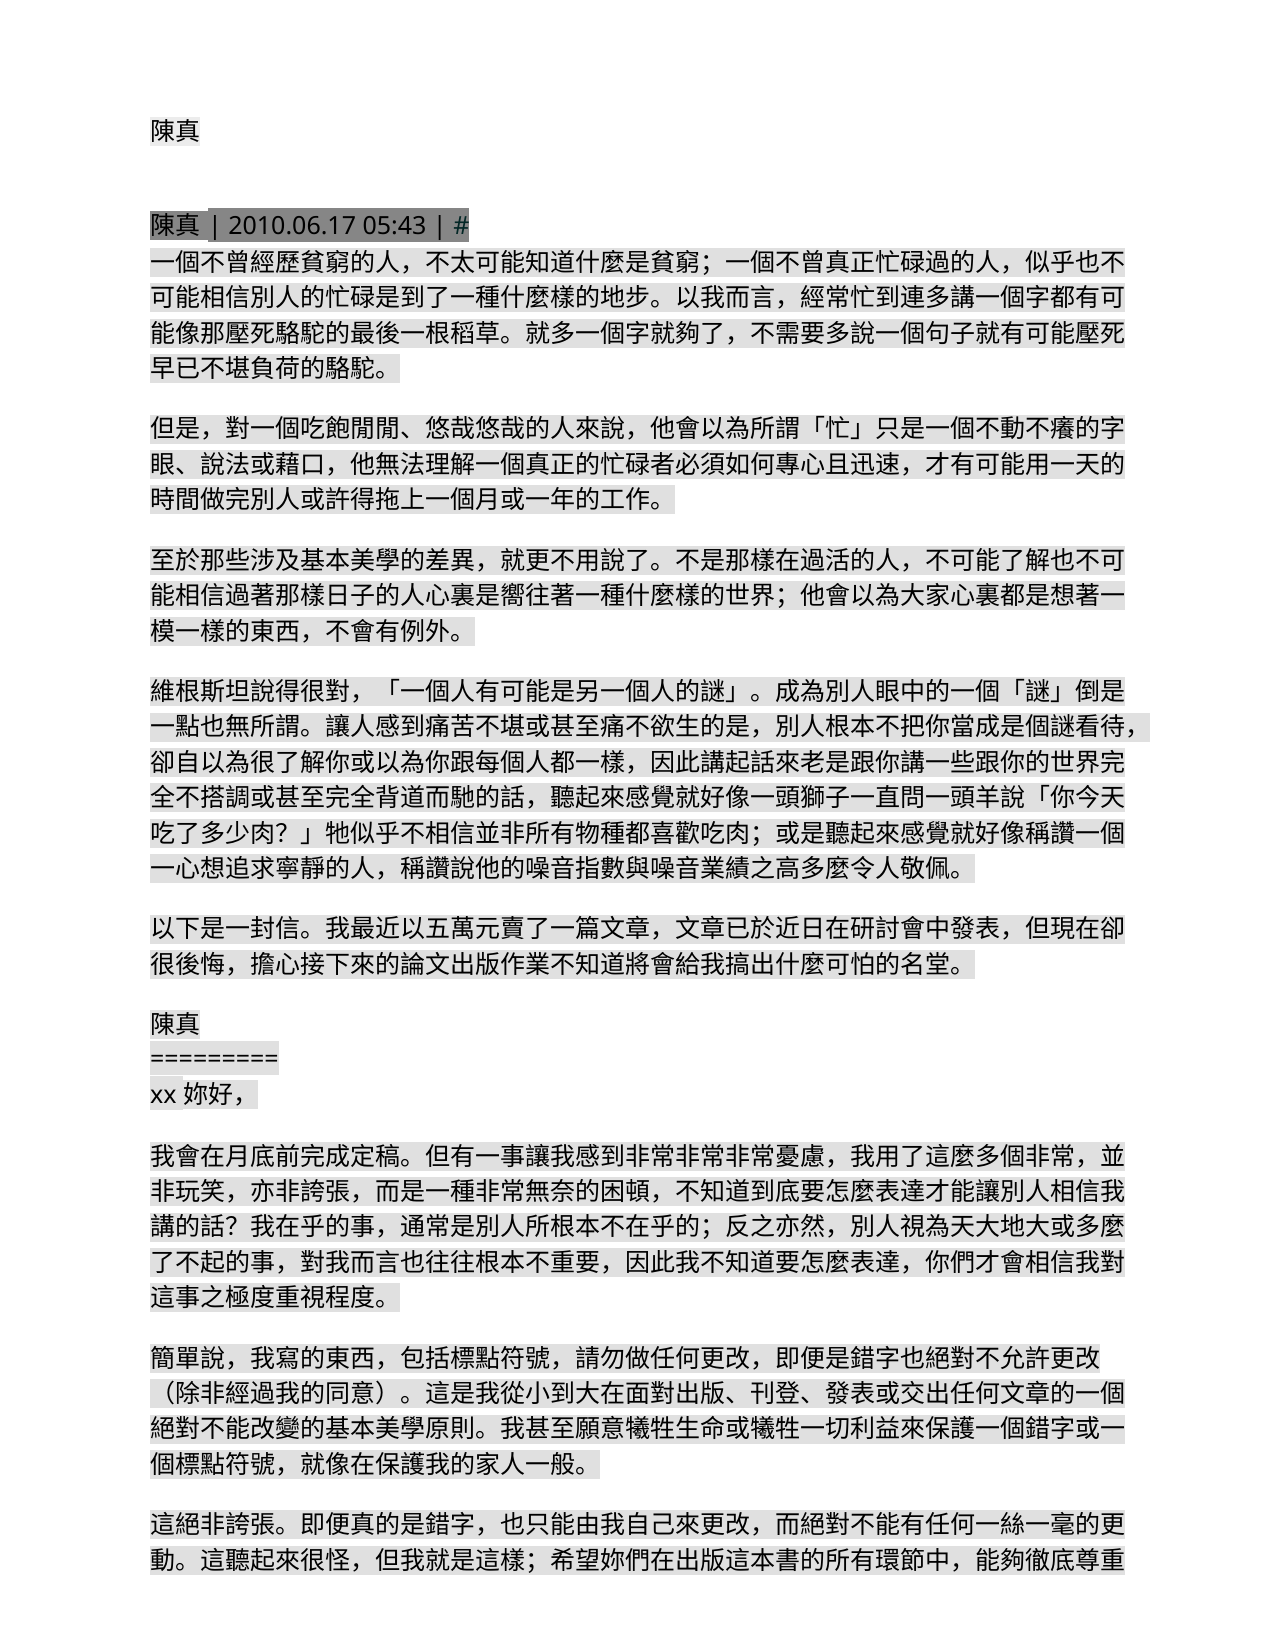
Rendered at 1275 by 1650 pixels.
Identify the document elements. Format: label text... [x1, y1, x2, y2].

text 一個不曾經歷貧窮的人，不太可能知道什麼是貧窮；一個不曾真正忙碌過的人，似乎也不可能相信別人的忙碌是到了一種什麼樣的地步。以我而言，經常忙到連多講一個字都有可能像那壓死駱駝的最後一根稻草。就多一個字就夠了，不需要多說一個句子就有可能壓死早已不堪負荷的駱駝。 [150, 242, 1125, 383]
text 但是，對一個吃飽閒閒、悠哉悠哉的人來說，他會以為所謂「忙」只是一個不動不癢的字眼、說法或藉口，他無法理解一個真正的忙碌者必須如何專心且迅速，才有可能用一天的時間做完別人或許得拖上一個月或一年的工作。 [150, 408, 1125, 514]
text 我會在月底前完成定稿。但有一事讓我感到非常非常非常憂慮，我用了這麼多個非常，並非玩笑，亦非誇張，而是一種非常無奈的困頓，不知道到底要怎麼表達才能讓別人相信我講的話？我在乎的事，通常是別人所根本不在乎的；反之亦然，別人視為天大地大或多麼了不起的事，對我而言也往往根本不重要，因此我不知道要怎麼表達，你們才會相信我對這事之極度重視程度。 [150, 1135, 1125, 1312]
text 陳真 | 2010.06.17 05:43 | # [150, 206, 1125, 242]
text 這絕非誇張。即便真的是錯字，也只能由我自己來更改，而絕對不能有任何一絲一毫的更動。這聽起來很怪，但我就是這樣；希望妳們在出版這本書的所有環節中，能夠徹底尊重 [150, 1504, 1125, 1575]
text 陳真 [150, 75, 1125, 181]
text 維根斯坦說得很對，「一個人有可能是另一個人的謎」。成為別人眼中的一個「謎」倒是一點也無所謂。讓人感到痛苦不堪或甚至痛不欲生的是，別人根本不把你當成是個謎看待，卻自以為很了解你或以為你跟每個人都一樣，因此講起話來老是跟你講一些跟你的世界完全不搭調或甚至完全背道而馳的話，聽起來感覺就好像一頭獅子一直問一頭羊說「你今天吃了多少肉？」牠似乎不相信並非所有物種都喜歡吃肉；或是聽起來感覺就好像稱讚一個一心想追求寧靜的人，稱讚說他的噪音指數與噪音業績之高多麼令人敬佩。 [150, 671, 1125, 883]
text 陳真 ========= xx 妳好， [150, 1004, 1125, 1110]
text 簡單說，我寫的東西，包括標點符號，請勿做任何更改，即便是錯字也絕對不允許更改（除非經過我的同意）。這是我從小到大在面對出版、刊登、發表或交出任何文章的一個絕對不能改變的基本美學原則。我甚至願意犧牲生命或犧牲一切利益來保護一個錯字或一個標點符號，就像在保護我的家人一般。 [150, 1337, 1125, 1479]
text 以下是一封信。我最近以五萬元賣了一篇文章，文章已於近日在研討會中發表，但現在卻很後悔，擔心接下來的論文出版作業不知道將會給我搞出什麼可怕的名堂。 [150, 908, 1125, 979]
text 至於那些涉及基本美學的差異，就更不用說了。不是那樣在過活的人，不可能了解也不可能相信過著那樣日子的人心裏是嚮往著一種什麼樣的世界；他會以為大家心裏都是想著一模一樣的東西，不會有例外。 [150, 539, 1125, 646]
